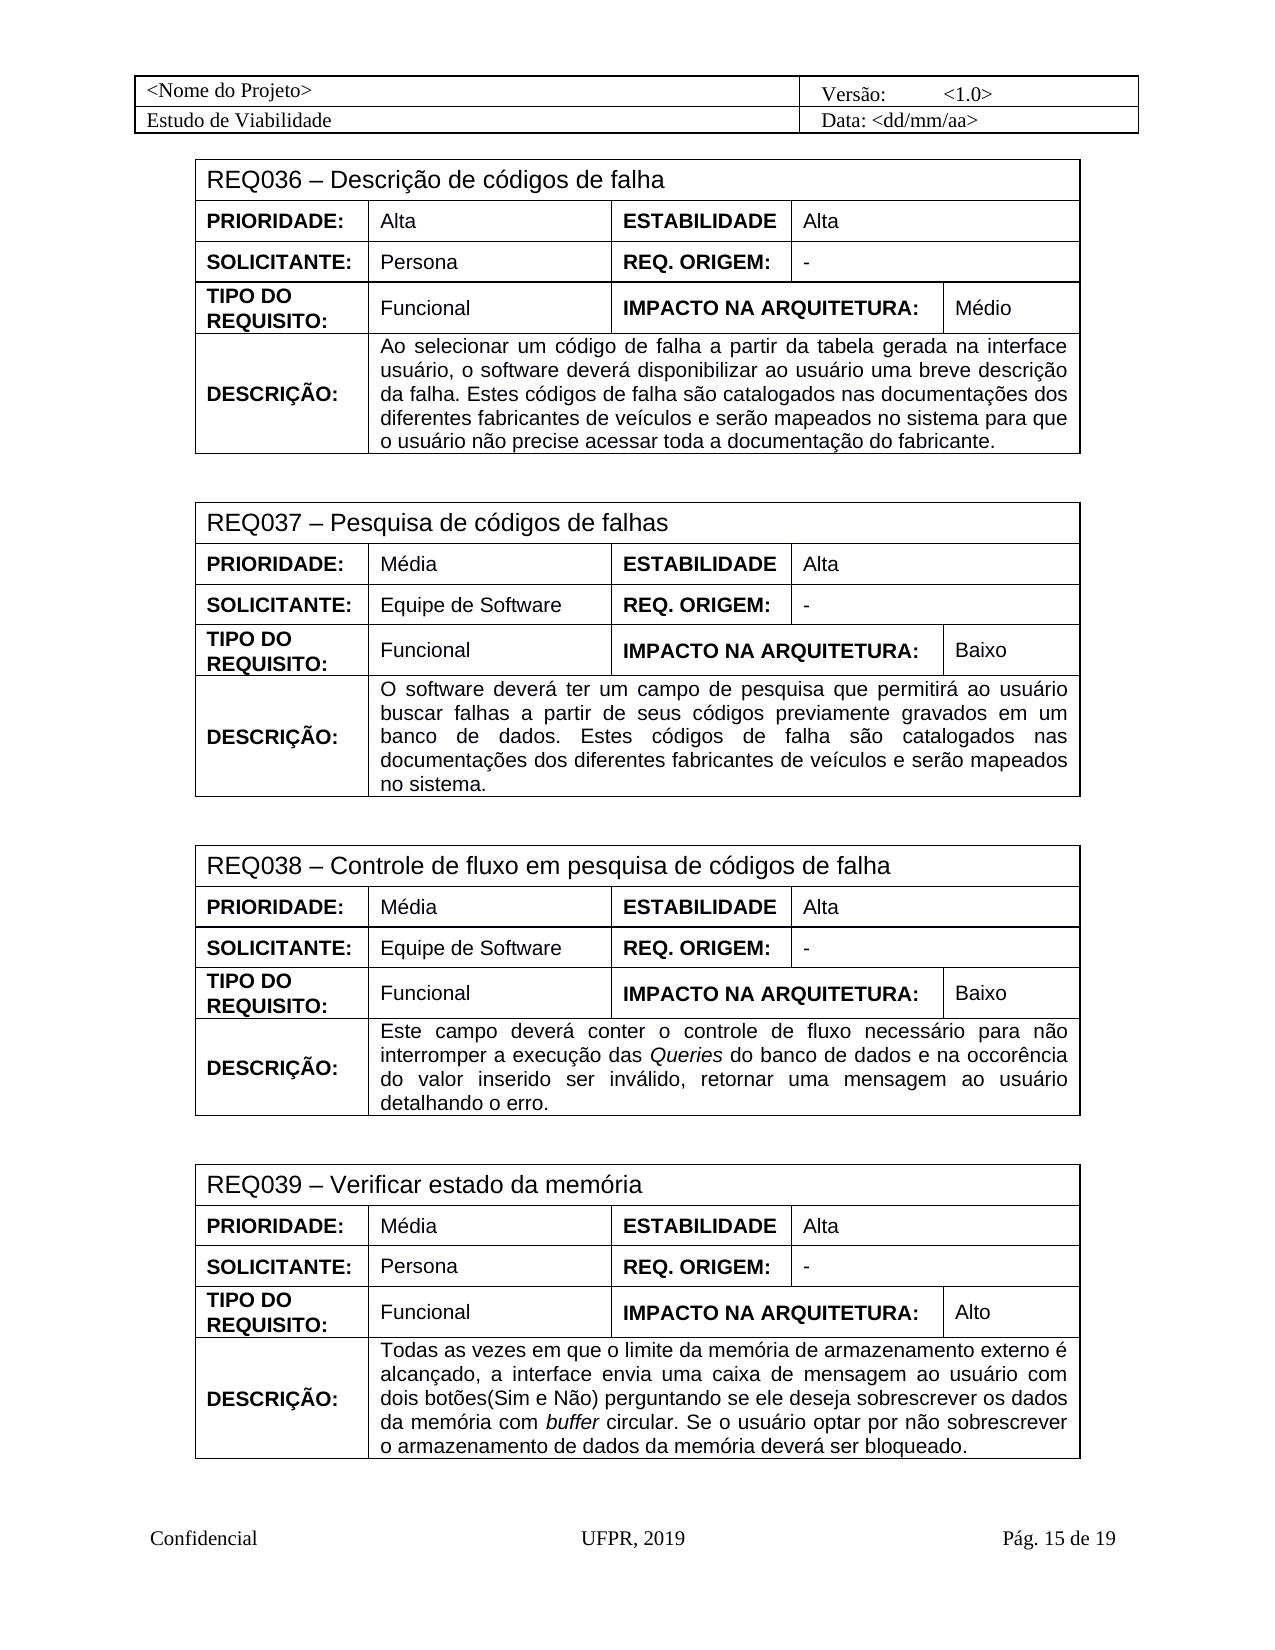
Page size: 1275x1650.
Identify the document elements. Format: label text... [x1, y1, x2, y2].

table_cell IMPACTO NA ARQUITETURA: [612, 1287, 943, 1337]
table_cell Todas as vezes em que o limite da memória de armazenamento externo é alcançado, a interface envia uma caixa de mensagem ao usuário com dois botões(Sim e Não) perguntando se ele deseja sobrescrever os dados da memória com buffer circular. Se o usuário optar por não sobrescrever o armazenamento de dados da memória deverá ser bloqueado. [369, 1338, 1079, 1458]
table_cell Alto [944, 1287, 1079, 1337]
table_cell TIPO DO REQUISITO: [196, 625, 368, 675]
table_cell SOLICITANTE: [196, 1246, 368, 1286]
table_cell DESCRIÇÃO: [196, 1338, 368, 1458]
table_cell Funcional [369, 283, 611, 332]
table_cell REQ. ORIGEM: [612, 1246, 791, 1286]
table_cell - [792, 585, 1079, 624]
table_header REQ039 – Verificar estado da memória [196, 1165, 1079, 1204]
table_cell DESCRIÇÃO: [196, 334, 368, 453]
table_cell PRIORIDADE: [196, 201, 368, 241]
table_cell DESCRIÇÃO: [196, 676, 368, 796]
table_cell Alta [792, 887, 1079, 926]
table_cell Alta [369, 201, 611, 241]
table_cell REQ. ORIGEM: [612, 928, 791, 967]
table_cell Médio [944, 283, 1079, 332]
table_cell Funcional [369, 1287, 611, 1337]
table_cell ESTABILIDADE [612, 1206, 791, 1245]
table_cell SOLICITANTE: [196, 585, 368, 624]
table_cell DESCRIÇÃO: [196, 1019, 368, 1115]
table_cell Alta [792, 1206, 1079, 1245]
table_cell Equipe de Software [369, 585, 611, 624]
table_cell IMPACTO NA ARQUITETURA: [612, 968, 943, 1018]
table_cell - [792, 928, 1079, 967]
table_cell Média [369, 1206, 611, 1245]
table_cell Alta [792, 544, 1079, 583]
table_cell Média [369, 544, 611, 583]
table_cell Persona [369, 242, 611, 281]
table_cell Funcional [369, 968, 611, 1018]
table_cell TIPO DO REQUISITO: [196, 1287, 368, 1337]
table_cell SOLICITANTE: [196, 928, 368, 967]
table_cell ESTABILIDADE [612, 544, 791, 583]
table_cell PRIORIDADE: [196, 887, 368, 926]
table_cell ESTABILIDADE [612, 887, 791, 926]
table_cell PRIORIDADE: [196, 544, 368, 583]
table_cell REQ. ORIGEM: [612, 242, 791, 281]
table_cell TIPO DO REQUISITO: [196, 283, 368, 332]
table_cell Baixo [944, 968, 1079, 1018]
table_cell Este campo deverá conter o controle de fluxo necessário para não interromper a execução das Queries do banco de dados e na occorência do valor inserido ser inválido, retornar uma mensagem ao usuário detalhando o erro. [369, 1019, 1079, 1115]
table_cell IMPACTO NA ARQUITETURA: [612, 625, 943, 675]
table_cell PRIORIDADE: [196, 1206, 368, 1245]
table_cell Baixo [944, 625, 1079, 675]
table_header REQ037 – Pesquisa de códigos de falhas [196, 503, 1079, 543]
table_header REQ036 – Descrição de códigos de falha [196, 160, 1079, 200]
table_cell - [792, 242, 1079, 281]
table_cell TIPO DO REQUISITO: [196, 968, 368, 1018]
table_cell SOLICITANTE: [196, 242, 368, 281]
table_cell Equipe de Software [369, 928, 611, 967]
table_cell Média [369, 887, 611, 926]
table_cell IMPACTO NA ARQUITETURA: [612, 283, 943, 332]
table_header REQ038 – Controle de fluxo em pesquisa de códigos de falha [196, 846, 1079, 886]
table_cell Persona [369, 1246, 611, 1286]
table_cell Alta [792, 201, 1079, 241]
table_cell - [792, 1246, 1079, 1286]
table_cell REQ. ORIGEM: [612, 585, 791, 624]
table_cell Ao selecionar um código de falha a partir da tabela gerada na interface usuário, o software deverá disponibilizar ao usuário uma breve descrição da falha. Estes códigos de falha são catalogados nas documentações dos diferentes fabricantes de veículos e serão mapeados no sistema para que o usuário não precise acessar toda a documentação do fabricante. [369, 334, 1079, 453]
table_cell Funcional [369, 625, 611, 675]
table_cell O software deverá ter um campo de pesquisa que permitirá ao usuário buscar falhas a partir de seus códigos previamente gravados em um banco de dados. Estes códigos de falha são catalogados nas documentações dos diferentes fabricantes de veículos e serão mapeados no sistema. [369, 676, 1079, 796]
table_cell ESTABILIDADE [612, 201, 791, 241]
